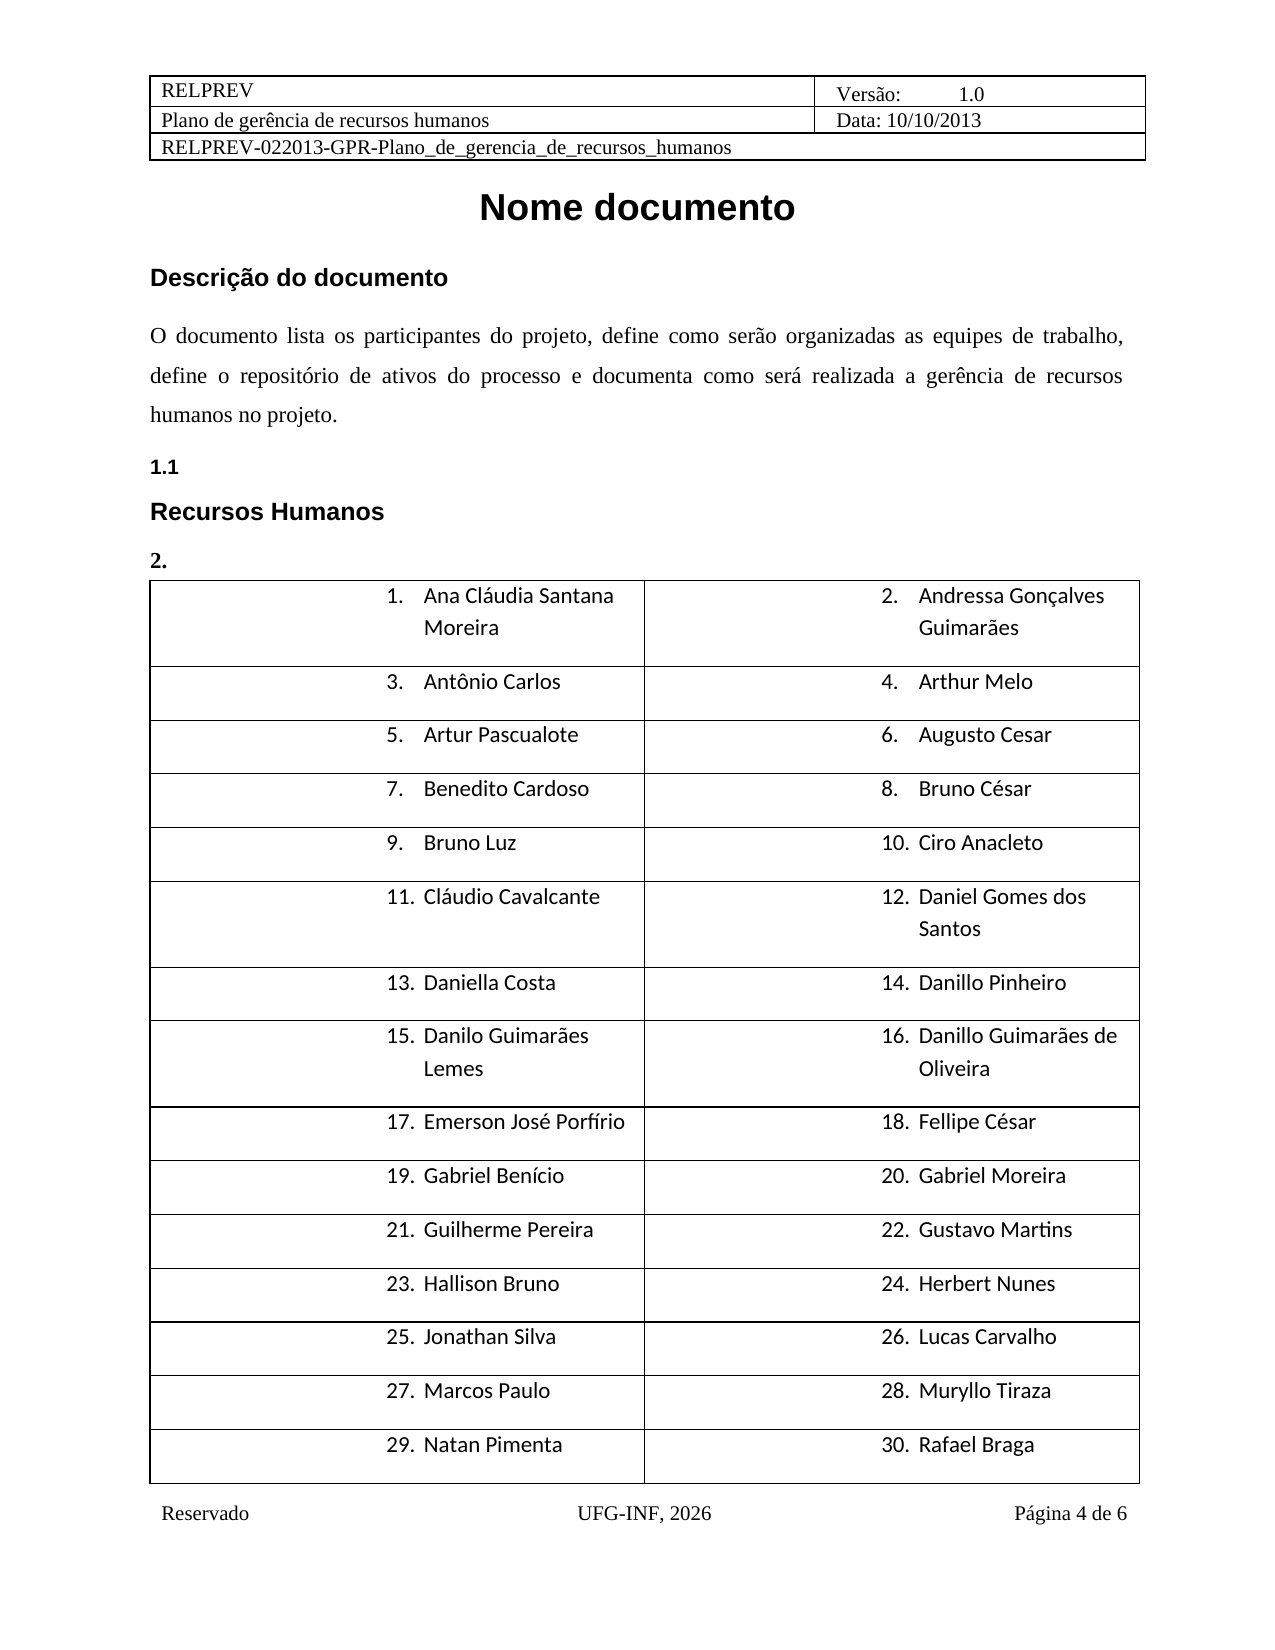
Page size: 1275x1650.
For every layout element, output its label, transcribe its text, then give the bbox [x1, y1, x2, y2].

table_cell Jonathan Silva [151, 1323, 644, 1375]
table_cell Gustavo Martins [645, 1215, 1139, 1268]
table_cell Benedito Cardoso [151, 774, 644, 827]
table_header Ana Cláudia Santana Moreira [151, 581, 644, 666]
text O documento lista os participantes do projeto, define como serão organizadas as equipes de trabalho, define o repositório de ativos do processo e documenta como será realizada a gerência de recursos humanos no projeto. [150, 323, 1125, 428]
table_cell Natan Pimenta [151, 1430, 644, 1483]
subtitle Descrição do documento [150, 263, 1125, 291]
table_cell Gabriel Moreira [645, 1161, 1139, 1214]
table_cell Bruno César [645, 774, 1139, 827]
table_cell Antônio Carlos [151, 667, 644, 719]
table_cell Arthur Melo [645, 667, 1139, 719]
table_cell Gabriel Benício [151, 1161, 644, 1214]
table_cell Daniella Costa [151, 968, 644, 1020]
table_cell Bruno Luz [151, 828, 644, 881]
table_cell Danillo Guimarães de Oliveira [645, 1021, 1139, 1106]
table_cell Artur Pascualote [151, 721, 644, 773]
table_cell Cláudio Cavalcante [151, 882, 644, 967]
table_cell Guilherme Pereira [151, 1215, 644, 1268]
table_cell Muryllo Tiraza [645, 1376, 1139, 1429]
table_cell Herbert Nunes [645, 1269, 1139, 1321]
table_cell Lucas Carvalho [645, 1323, 1139, 1375]
text Nome documento [150, 185, 1125, 228]
table_cell Augusto Cesar [645, 721, 1139, 773]
subtitle Recursos Humanos [150, 497, 1125, 526]
table_cell Daniel Gomes dos Santos [645, 882, 1139, 967]
table_cell Hallison Bruno [151, 1269, 644, 1321]
table_cell Danillo Pinheiro [645, 968, 1139, 1020]
table_cell Fellipe César [645, 1108, 1139, 1160]
table_cell Marcos Paulo [151, 1376, 644, 1429]
table_cell Danilo Guimarães Lemes [151, 1021, 644, 1106]
table_cell Rafael Braga [645, 1430, 1139, 1483]
table_header Andressa Gonçalves Guimarães [645, 581, 1139, 666]
table_cell Emerson José Porfírio [151, 1108, 644, 1160]
table_cell Ciro Anacleto [645, 828, 1139, 881]
